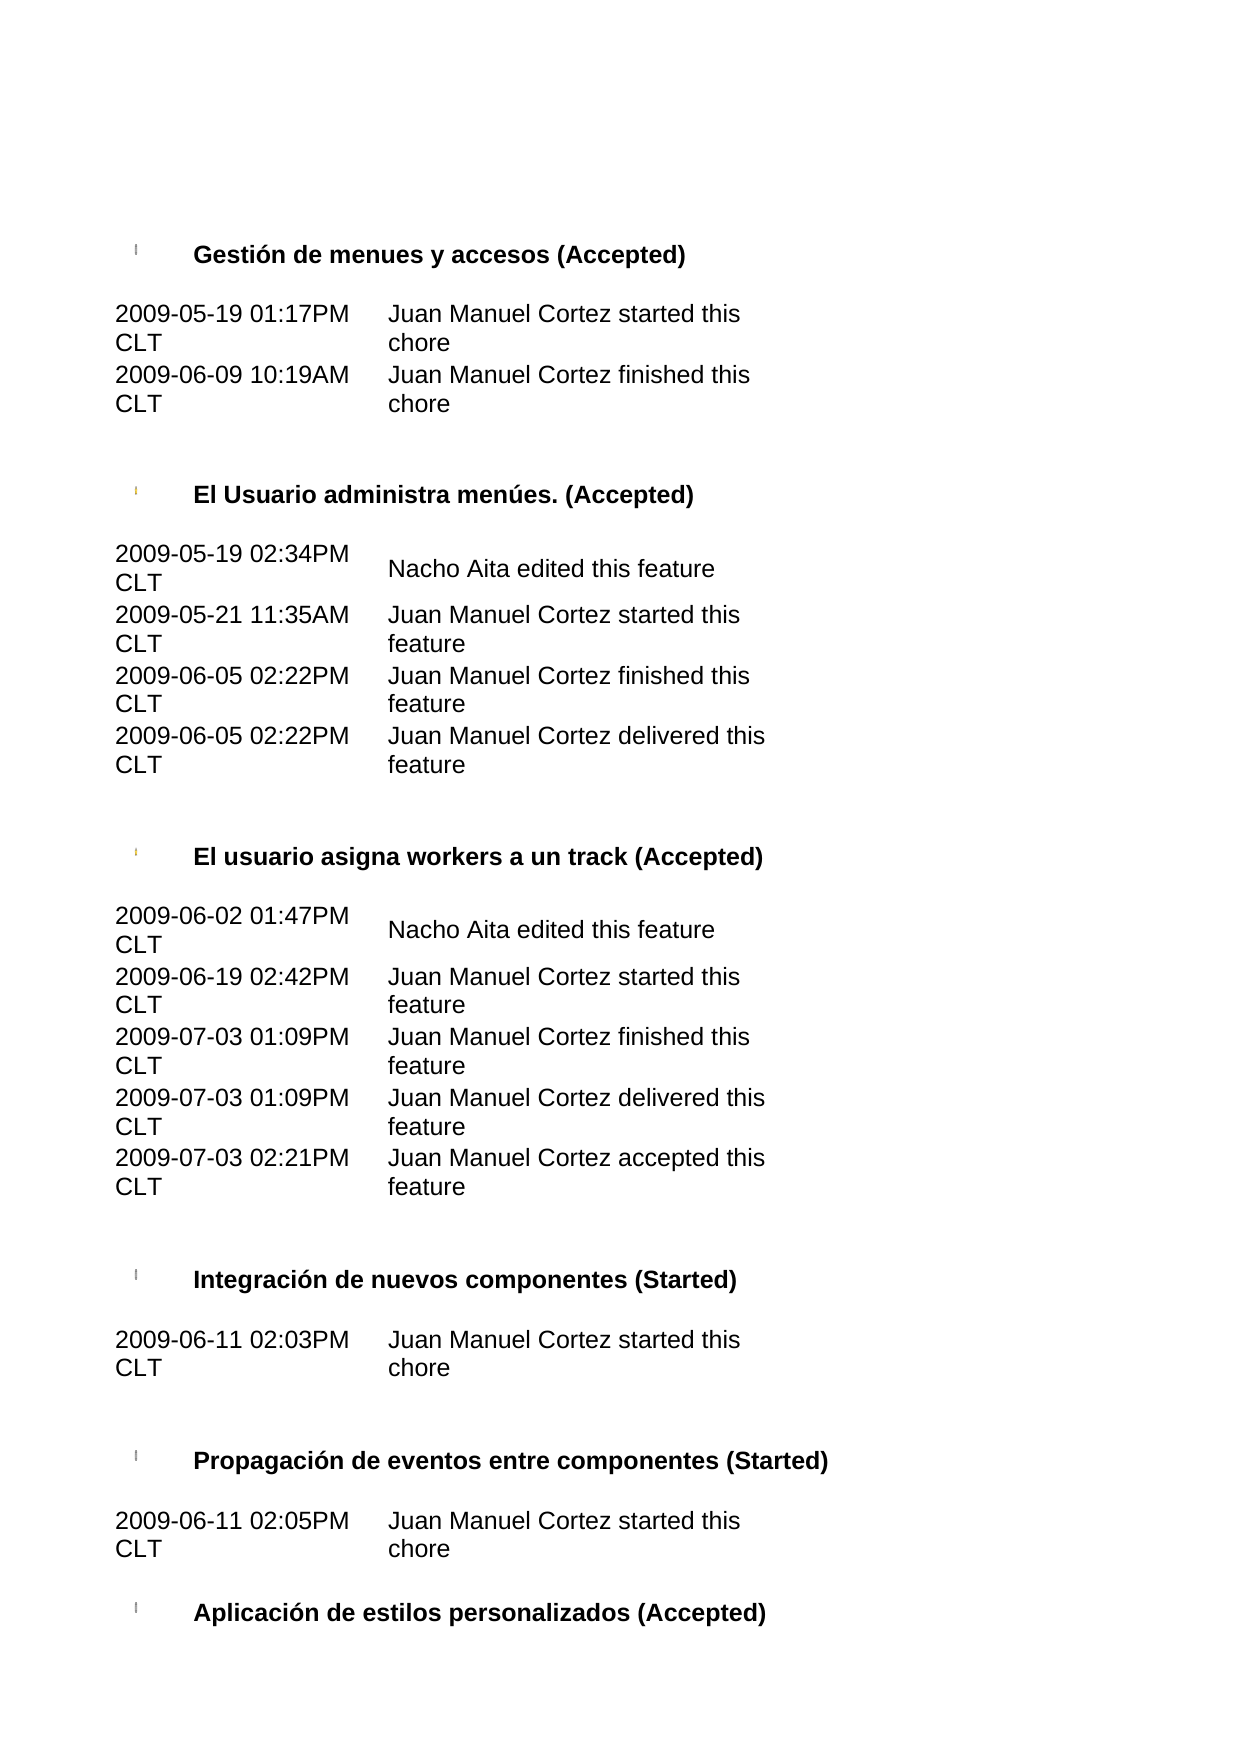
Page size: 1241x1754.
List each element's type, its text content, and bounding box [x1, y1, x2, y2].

table_header Nacho Aita edited this feature [386, 538, 815, 598]
text Propagación de eventos entre componentes (Started) [154, 1442, 1122, 1475]
text Integración de nuevos componentes (Started) [154, 1260, 1122, 1294]
text Aplicación de estilos personalizados (Accepted) [154, 1593, 1122, 1627]
text Gestión de menues y accesos (Accepted) [154, 235, 1122, 268]
text El Usuario administra menúes. (Accepted) [154, 477, 1122, 509]
picture [134, 244, 138, 255]
picture [134, 1269, 138, 1280]
text El usuario asigna workers a un track (Accepted) [154, 838, 1122, 870]
table_header Nacho Aita edited this feature [386, 899, 815, 960]
picture [134, 1450, 138, 1461]
picture [134, 1602, 138, 1613]
